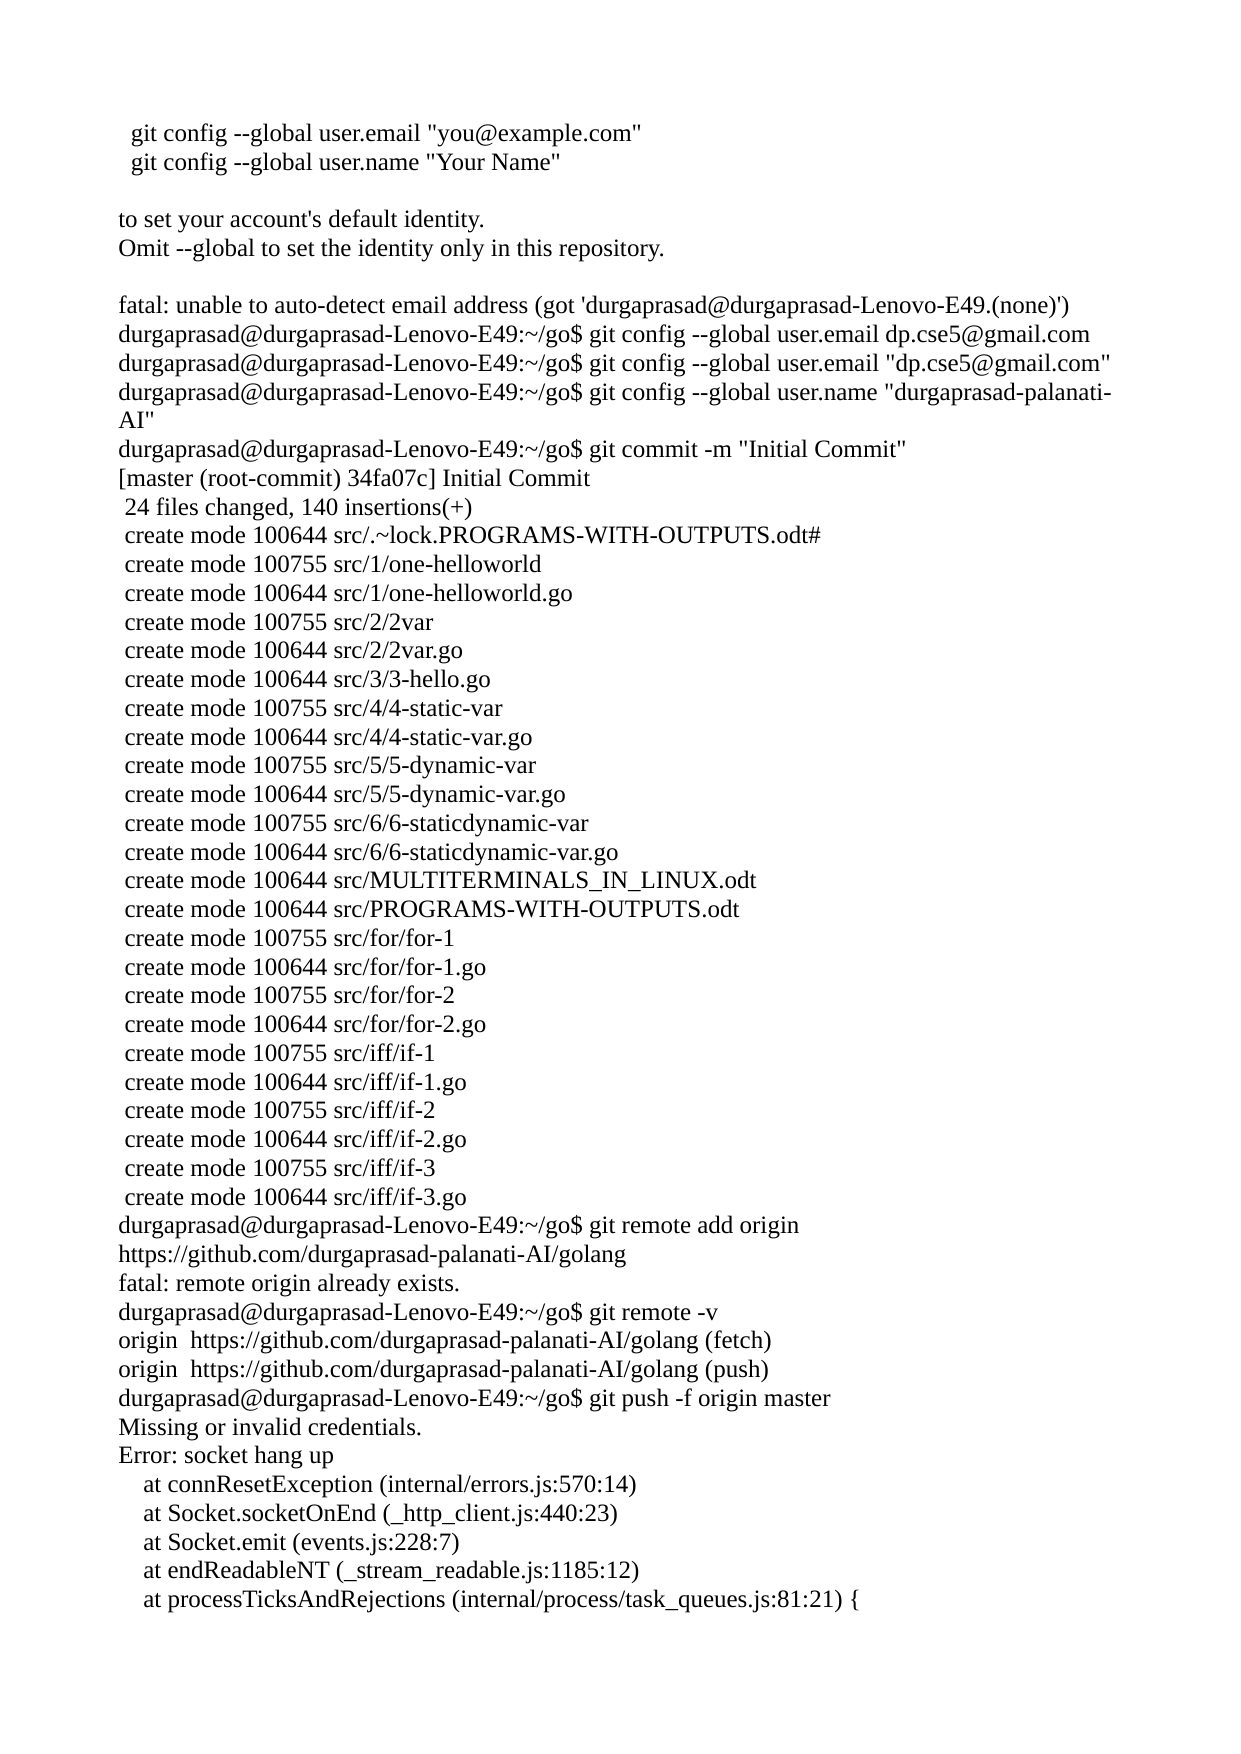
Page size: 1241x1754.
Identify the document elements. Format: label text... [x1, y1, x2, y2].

text create mode 100644 src/iff/if-3.go [118, 1182, 1122, 1211]
text git config --global user.email "you@example.com" [118, 118, 1122, 147]
text create mode 100644 src/iff/if-1.go [118, 1067, 1122, 1096]
text create mode 100755 src/4/4-static-var [118, 693, 1122, 722]
text create mode 100644 src/4/4-static-var.go [118, 722, 1122, 751]
text create mode 100755 src/iff/if-1 [118, 1038, 1122, 1067]
text at endReadableNT (_stream_readable.js:1185:12) [118, 1556, 1122, 1584]
text fatal: remote origin already exists. [118, 1268, 1122, 1297]
text [master (root-commit) 34fa07c] Initial Commit [118, 463, 1122, 492]
text durgaprasad@durgaprasad-Lenovo-E49:~/go$ git remote -v [118, 1297, 1122, 1326]
text origin https://github.com/durgaprasad-palanati-AI/golang (push) [118, 1354, 1122, 1383]
text create mode 100644 src/2/2var.go [118, 636, 1122, 664]
text durgaprasad@durgaprasad-Lenovo-E49:~/go$ git config --global user.email dp.cse5@gmail.com [118, 319, 1122, 348]
text create mode 100755 src/5/5-dynamic-var [118, 751, 1122, 779]
text at processTicksAndRejections (internal/process/task_queues.js:81:21) { [118, 1584, 1122, 1613]
text at Socket.emit (events.js:228:7) [118, 1527, 1122, 1556]
text at connResetException (internal/errors.js:570:14) [118, 1469, 1122, 1498]
text create mode 100644 src/6/6-staticdynamic-var.go [118, 837, 1122, 866]
text create mode 100644 src/for/for-2.go [118, 1009, 1122, 1038]
text create mode 100755 src/iff/if-2 [118, 1096, 1122, 1124]
text git config --global user.name "Your Name" [118, 147, 1122, 176]
text create mode 100644 src/5/5-dynamic-var.go [118, 779, 1122, 808]
text create mode 100755 src/1/one-helloworld [118, 549, 1122, 578]
text Omit --global to set the identity only in this repository. [118, 233, 1122, 262]
text create mode 100644 src/for/for-1.go [118, 952, 1122, 981]
text to set your account's default identity. [118, 204, 1122, 233]
text create mode 100644 src/3/3-hello.go [118, 664, 1122, 693]
text create mode 100755 src/6/6-staticdynamic-var [118, 808, 1122, 837]
text durgaprasad@durgaprasad-Lenovo-E49:~/go$ git config --global user.email "dp.cse5@gmail.com" [118, 348, 1122, 377]
text origin https://github.com/durgaprasad-palanati-AI/golang (fetch) [118, 1326, 1122, 1354]
text Missing or invalid credentials. [118, 1412, 1122, 1441]
text 24 files changed, 140 insertions(+) [118, 492, 1122, 521]
text create mode 100644 src/iff/if-2.go [118, 1124, 1122, 1153]
text durgaprasad@durgaprasad-Lenovo-E49:~/go$ git config --global user.name "durgaprasad-palanati-AI" [118, 377, 1122, 434]
text fatal: unable to auto-detect email address (got 'durgaprasad@durgaprasad-Lenovo-E49.(none)') [118, 291, 1122, 319]
text create mode 100644 src/MULTITERMINALS_IN_LINUX.odt [118, 866, 1122, 894]
text create mode 100755 src/iff/if-3 [118, 1153, 1122, 1182]
text create mode 100755 src/2/2var [118, 607, 1122, 636]
text at Socket.socketOnEnd (_http_client.js:440:23) [118, 1498, 1122, 1527]
text durgaprasad@durgaprasad-Lenovo-E49:~/go$ git push -f origin master [118, 1383, 1122, 1412]
text create mode 100644 src/.~lock.PROGRAMS-WITH-OUTPUTS.odt# [118, 521, 1122, 549]
text create mode 100644 src/PROGRAMS-WITH-OUTPUTS.odt [118, 894, 1122, 923]
text create mode 100755 src/for/for-2 [118, 981, 1122, 1009]
text durgaprasad@durgaprasad-Lenovo-E49:~/go$ git remote add origin https://github.com/durgaprasad-palanati-AI/golang [118, 1211, 1122, 1268]
text create mode 100644 src/1/one-helloworld.go [118, 578, 1122, 607]
text create mode 100755 src/for/for-1 [118, 923, 1122, 952]
text Error: socket hang up [118, 1441, 1122, 1469]
text durgaprasad@durgaprasad-Lenovo-E49:~/go$ git commit -m "Initial Commit" [118, 434, 1122, 463]
